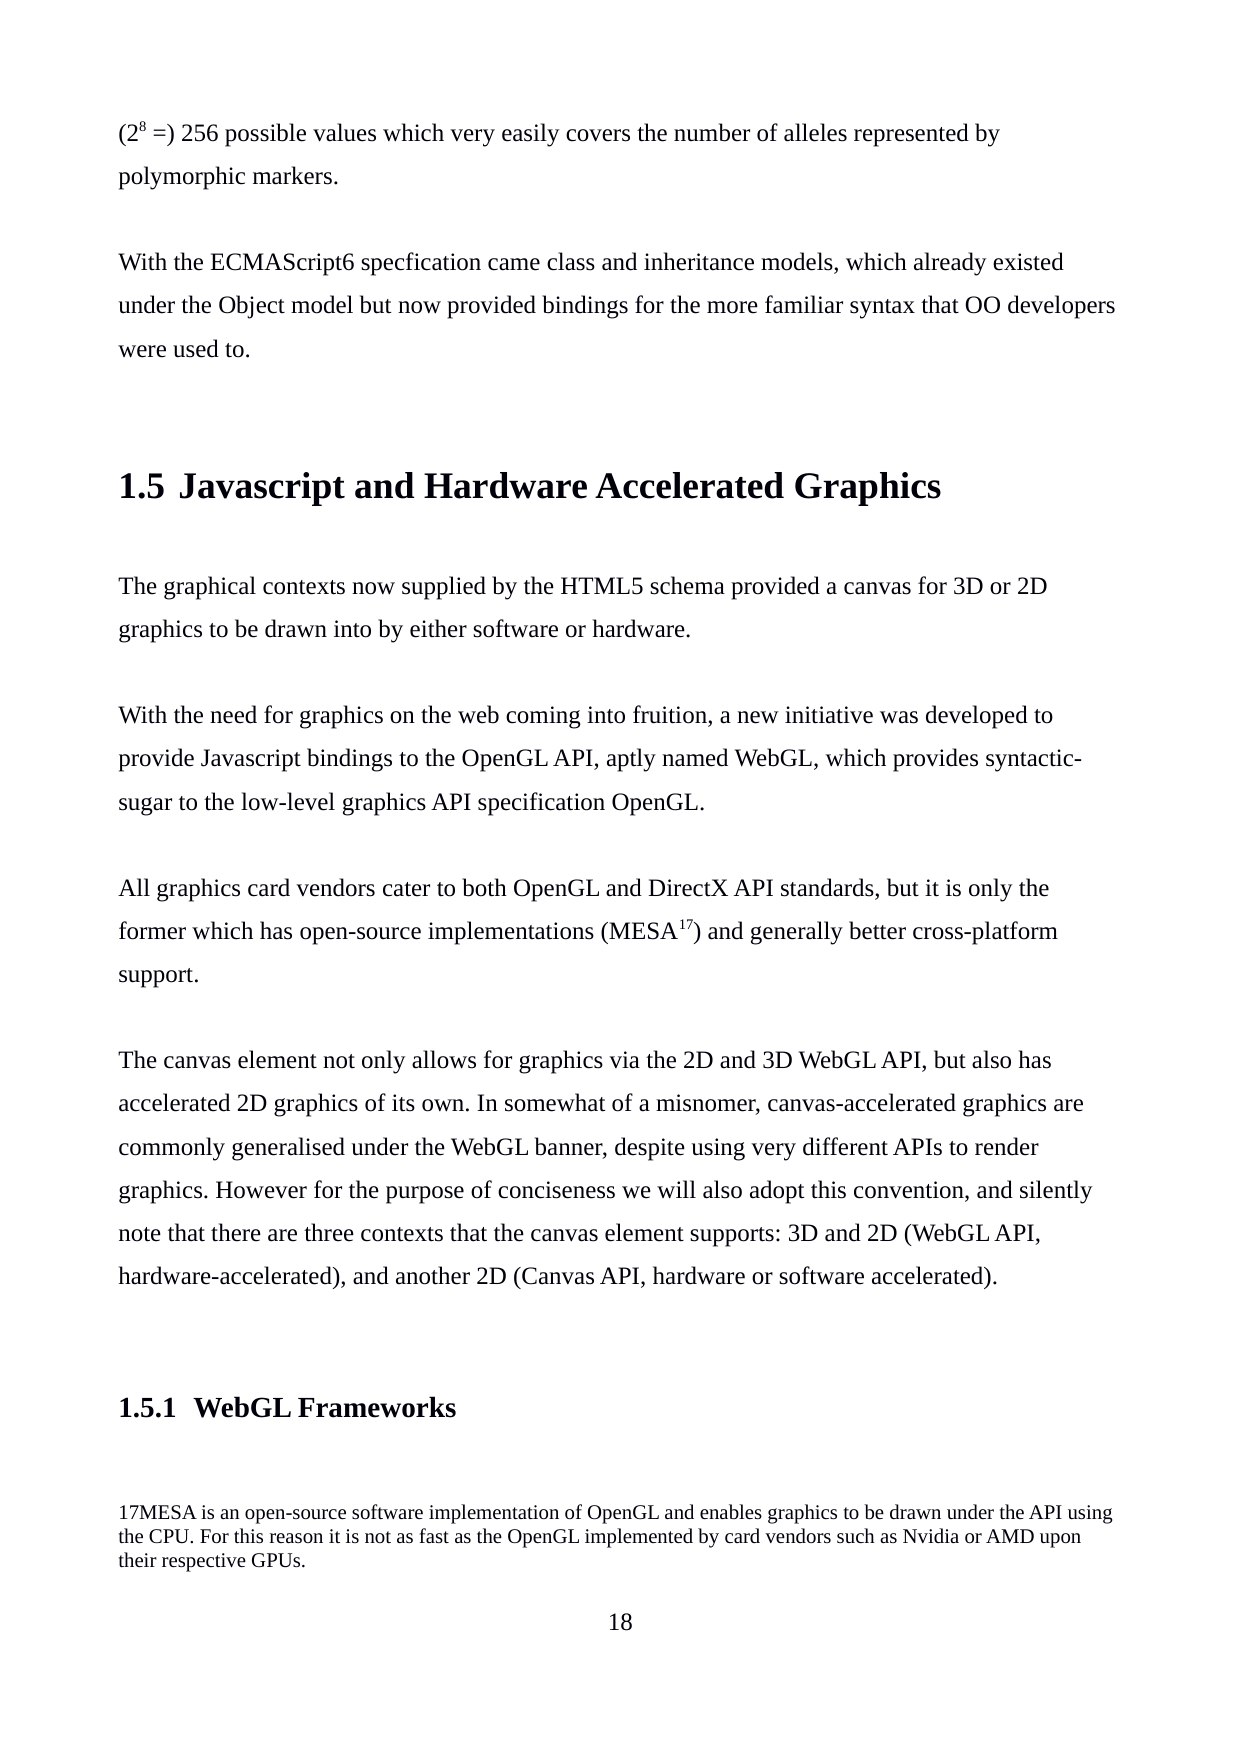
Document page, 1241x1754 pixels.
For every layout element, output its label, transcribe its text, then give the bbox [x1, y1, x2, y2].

text The canvas element not only allows for graphics via the 2D and 3D WebGL API, but also has accelerated 2D graphics of its own. In somewhat of a misnomer, canvas-accelerated graphics are commonly generalised under the WebGL banner, despite using very different APIs to render graphics. However for the purpose of conciseness we will also adopt this convention, and silently note that there are three contexts that the canvas element supports: 3D and 2D (WebGL API, hardware-accelerated), and another 2D (Canvas API, hardware or software accelerated). [118, 1045, 1122, 1290]
text (28 =) 256 possible values which very easily covers the number of alleles represented by polymorphic markers. [118, 118, 1122, 190]
text The graphical contexts now supplied by the HTML5 schema provided a canvas for 3D or 2D graphics to be drawn into by either software or hardware. [118, 571, 1122, 643]
text MESA is an open-source software implementation of OpenGL and enables graphics to be drawn under the API using the CPU. For this reason it is not as fast as the OpenGL implemented by card vendors such as Nvidia or AMD upon their respective GPUs. [118, 1500, 1122, 1572]
subtitle WebGL Frameworks [118, 1390, 1122, 1424]
text All graphics card vendors cater to both OpenGL and DirectX API standards, but it is only the former which has open-source implementations (MESA) and generally better cross-platform support. [118, 873, 1122, 988]
text With the ECMAScript6 specfication came class and inheritance models, which already existed under the Object model but now provided bindings for the more familiar syntax that OO developers were used to. [118, 247, 1122, 362]
text With the need for graphics on the web coming into fruition, a new initiative was developed to provide Javascript bindings to the OpenGL API, aptly named WebGL, which provides syntactic-sugar to the low-level graphics API specification OpenGL. [118, 700, 1122, 815]
subtitle Javascript and Hardware Accelerated Graphics [118, 463, 1122, 506]
